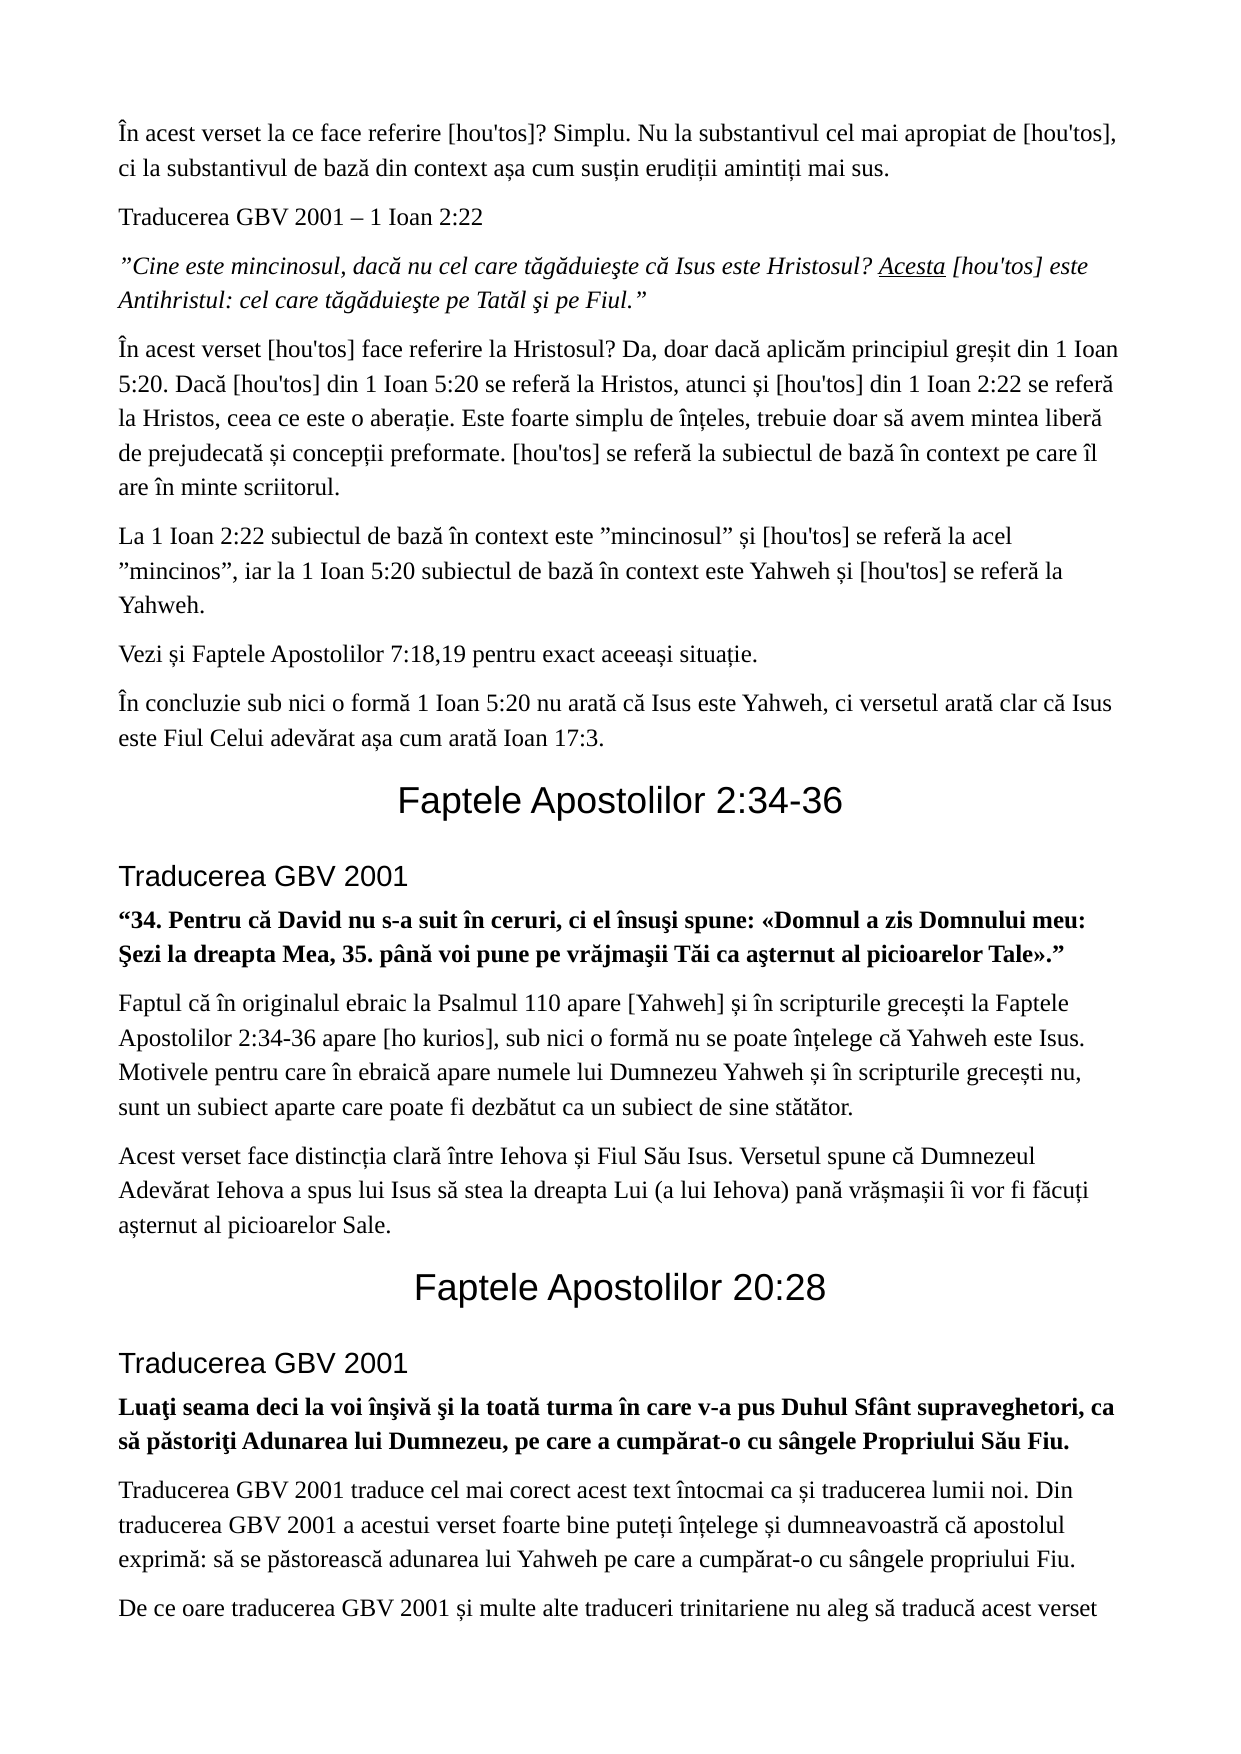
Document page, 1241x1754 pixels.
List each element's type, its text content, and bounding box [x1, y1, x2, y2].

text În acest verset [hou'tos] face referire la Hristosul? Da, doar dacă aplicăm principiul greșit din 1 Ioan 5:20. Dacă [hou'tos] din 1 Ioan 5:20 se referă la Hristos, atunci și [hou'tos] din 1 Ioan 2:22 se referă la Hristos, ceea ce este o aberație. Este foarte simplu de înțeles, trebuie doar să avem mintea liberă de prejudecată și concepții preformate. [hou'tos] se referă la subiectul de bază în context pe care îl are în minte scriitorul. [118, 334, 1122, 501]
text Traducerea GBV 2001 – 1 Ioan 2:22 [118, 202, 1122, 230]
text În acest verset la ce face referire [hou'tos]? Simplu. Nu la substantivul cel mai apropiat de [hou'tos], ci la substantivul de bază din context așa cum susțin erudiții amintiți mai sus. [118, 118, 1122, 181]
text Acest verset face distincția clară între Iehova și Fiul Său Isus. Versetul spune că Dumnezeul Adevărat Iehova a spus lui Isus să stea la dreapta Lui (a lui Iehova) pană vrășmașii îi vor fi făcuți așternut al picioarelor Sale. [118, 1141, 1122, 1238]
subtitle Traducerea GBV 2001 [118, 859, 1122, 892]
subtitle Faptele Apostolilor 2:34-36 [118, 778, 1122, 821]
text La 1 Ioan 2:22 subiectul de bază în context este ”mincinosul” și [hou'tos] se referă la acel ”mincinos”, iar la 1 Ioan 5:20 subiectul de bază în context este Yahweh și [hou'tos] se referă la Yahweh. [118, 521, 1122, 619]
subtitle Faptele Apostolilor 20:28 [118, 1265, 1122, 1308]
text Vezi și Faptele Apostolilor 7:18,19 pentru exact aceeași situație. [118, 639, 1122, 668]
text Traducerea GBV 2001 traduce cel mai corect acest text întocmai ca și traducerea lumii noi. Din traducerea GBV 2001 a acestui verset foarte bine puteți înțelege și dumneavoastră că apostolul exprimă: să se păstorească adunarea lui Yahweh pe care a cumpărat-o cu sângele propriului Fiu. [118, 1475, 1122, 1573]
text Faptul că în originalul ebraic la Psalmul 110 apare [Yahweh] și în scripturile grecești la Faptele Apostolilor 2:34-36 apare [ho kurios], sub nici o formă nu se poate înțelege că Yahweh este Isus. Motivele pentru care în ebraică apare numele lui Dumnezeu Yahweh și în scripturile grecești nu, sunt un subiect aparte care poate fi dezbătut ca un subiect de sine stătător. [118, 988, 1122, 1121]
text În concluzie sub nici o formă 1 Ioan 5:20 nu arată că Isus este Yahweh, ci versetul arată clar că Isus este Fiul Celui adevărat așa cum arată Ioan 17:3. [118, 688, 1122, 752]
text De ce oare traducerea GBV 2001 și multe alte traduceri trinitariene nu aleg să traducă acest verset [118, 1593, 1122, 1622]
subtitle Traducerea GBV 2001 [118, 1346, 1122, 1379]
text Luaţi seama deci la voi înşivă şi la toată turma în care v-a pus Duhul Sfânt supraveghetori, ca să păstoriţi Adunarea lui Dumnezeu, pe care a cumpărat-o cu sângele Propriului Său Fiu. [118, 1392, 1122, 1455]
text ”Cine este mincinosul, dacă nu cel care tăgăduieşte că Isus este Hristosul? Acesta [hou'tos] este Antihristul: cel care tăgăduieşte pe Tatăl şi pe Fiul.” [118, 251, 1122, 314]
text “34. Pentru că David nu s-a suit în ceruri, ci el însuşi spune: «Domnul a zis Domnului meu: Şezi la dreapta Mea, 35. până voi pune pe vrăjmaşii Tăi ca aşternut al picioarelor Tale».” [118, 905, 1122, 968]
